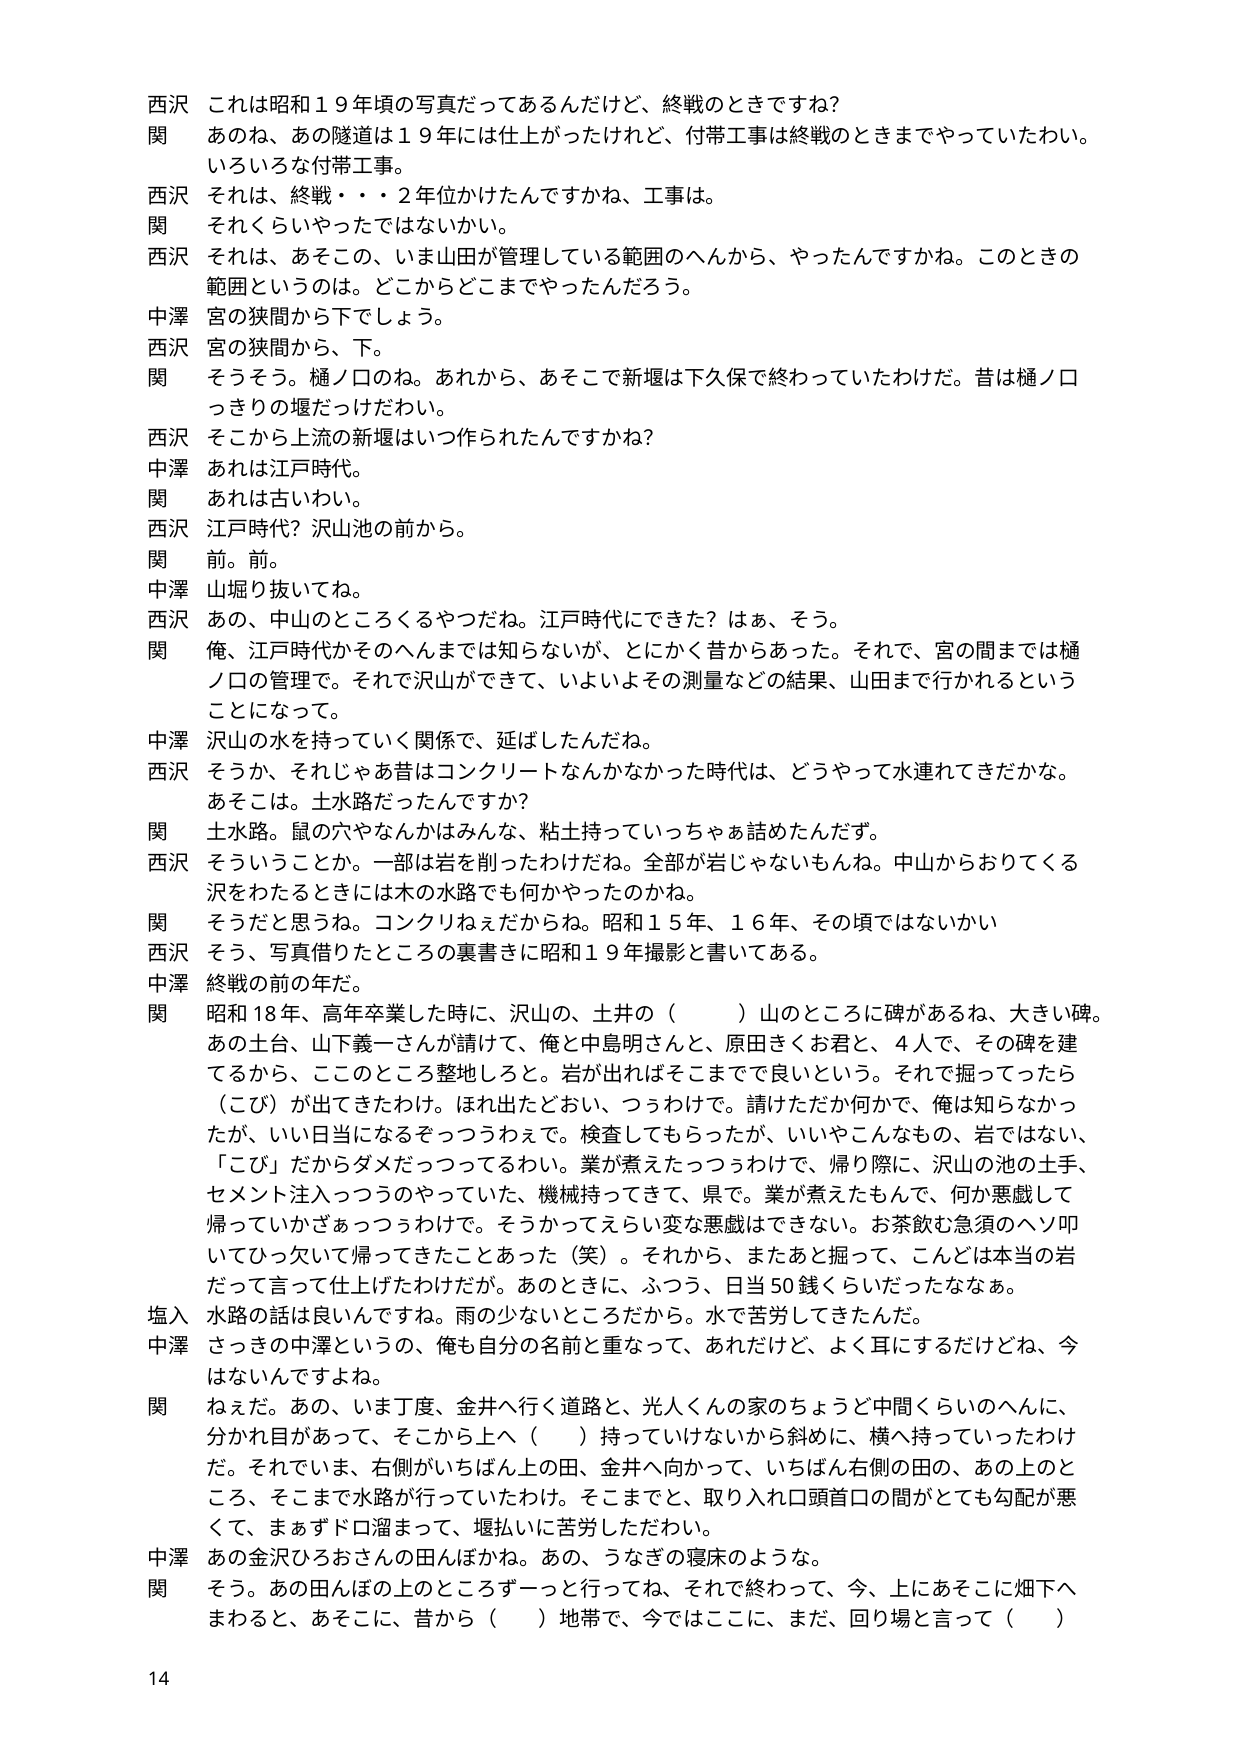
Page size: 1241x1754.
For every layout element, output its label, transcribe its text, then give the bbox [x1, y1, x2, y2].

text 塩入 水路の話は良いんですね。雨の少ないところだから。水で苦労してきたんだ。 [148, 1299, 1093, 1330]
text 関 前。前。 [148, 543, 1093, 573]
text 西沢 そういうことか。一部は岩を削ったわけだね。全部が岩じゃないもんね。中山からおりてくる沢をわたるときには木の水路でも何かやったのかね。 [148, 846, 1093, 906]
text 西沢 宮の狭間から、下。 [148, 331, 1093, 361]
text 中澤 あれは江戸時代。 [148, 452, 1093, 482]
text 関 俺、江戸時代かそのへんまでは知らないが、とにかく昔からあった。それで、宮の間までは樋ノ口の管理で。それで沢山ができて、いよいよその測量などの結果、山田まで行かれるということになって。 [148, 634, 1093, 724]
text 中澤 あの金沢ひろおさんの田んぼかね。あの、うなぎの寝床のような。 [148, 1541, 1093, 1572]
text 関 土水路。鼠の穴やなんかはみんな、粘土持っていっちゃぁ詰めたんだず。 [148, 815, 1093, 846]
text 中澤 終戦の前の年だ。 [148, 967, 1093, 997]
text 西沢 あの、中山のところくるやつだね。江戸時代にできた？はぁ、そう。 [148, 603, 1093, 634]
text 関 そうそう。樋ノ口のね。あれから、あそこで新堰は下久保で終わっていたわけだ。昔は樋ノ口っきりの堰だっけだわい。 [148, 361, 1093, 422]
text 関 そう。あの田んぼの上のところずーっと行ってね、それで終わって、今、上にあそこに畑下へまわると、あそこに、昔から（ ）地帯で、今ではここに、まだ、回り場と言って（ ） [148, 1572, 1093, 1632]
text 西沢 それは、あそこの、いま山田が管理している範囲のへんから、やったんですかね。このときの範囲というのは。どこからどこまでやったんだろう。 [148, 240, 1093, 301]
text 西沢 そう、写真借りたところの裏書きに昭和１９年撮影と書いてある。 [148, 937, 1093, 967]
text 関 昭和18年、高年卒業した時に、沢山の、土井の（ ）山のところに碑があるね、大きい碑。あの土台、山下義一さんが請けて、俺と中島明さんと、原田きくお君と、４人で、その碑を建てるから、ここのところ整地しろと。岩が出ればそこまでで良いという。それで掘ってったら（こび）が出てきたわけ。ほれ出たどおい、つぅわけで。請けただか何かで、俺は知らなかったが、いい日当になるぞっつうわぇで。検査してもらったが、いいやこんなもの、岩ではない、「こび」だからダメだっつってるわい。業が煮えたっつぅわけで、帰り際に、沢山の池の土手、セメント注入っつうのやっていた、機械持ってきて、県で。業が煮えたもんで、何か悪戯して帰っていかざぁっつぅわけで。そうかってえらい変な悪戯はできない。お茶飲む急須のヘソ叩いてひっ欠いて帰ってきたことあった（笑）。それから、またあと掘って、こんどは本当の岩だって言って仕上げたわけだが。あのときに、ふつう、日当50銭くらいだったななぁ。 [148, 997, 1093, 1299]
text 西沢 それは、終戦・・・２年位かけたんですかね、工事は。 [148, 179, 1093, 210]
text 西沢 江戸時代？沢山池の前から。 [148, 513, 1093, 543]
text 中澤 さっきの中澤というの、俺も自分の名前と重なって、あれだけど、よく耳にするだけどね、今はないんですよね。 [148, 1330, 1093, 1390]
text 中澤 山堀り抜いてね。 [148, 573, 1093, 603]
text 関 それくらいやったではないかい。 [148, 210, 1093, 240]
text 関 そうだと思うね。コンクリねぇだからね。昭和１５年、１６年、その頃ではないかい [148, 906, 1093, 937]
text 中澤 沢山の水を持っていく関係で、延ばしたんだね。 [148, 724, 1093, 755]
text 関 あれは古いわい。 [148, 482, 1093, 513]
text 関 ねぇだ。あの、いま丁度、金井へ行く道路と、光人くんの家のちょうど中間くらいのへんに、分かれ目があって、そこから上へ（ ）持っていけないから斜めに、横へ持っていったわけだ。それでいま、右側がいちばん上の田、金井へ向かって、いちばん右側の田の、あの上のところ、そこまで水路が行っていたわけ。そこまでと、取り入れ口頭首口の間がとても勾配が悪くて、まぁずドロ溜まって、堰払いに苦労しただわい。 [148, 1390, 1093, 1541]
text 中澤 宮の狭間から下でしょう。 [148, 301, 1093, 331]
text 西沢 そこから上流の新堰はいつ作られたんですかね？ [148, 422, 1093, 452]
text 西沢 これは昭和１９年頃の写真だってあるんだけど、終戦のときですね？ [148, 88, 1093, 119]
text 西沢 そうか、それじゃあ昔はコンクリートなんかなかった時代は、どうやって水連れてきだかな。あそこは。土水路だったんですか？ [148, 755, 1093, 815]
text 関 あのね、あの隧道は１９年には仕上がったけれど、付帯工事は終戦のときまでやっていたわい。いろいろな付帯工事。 [148, 119, 1093, 179]
